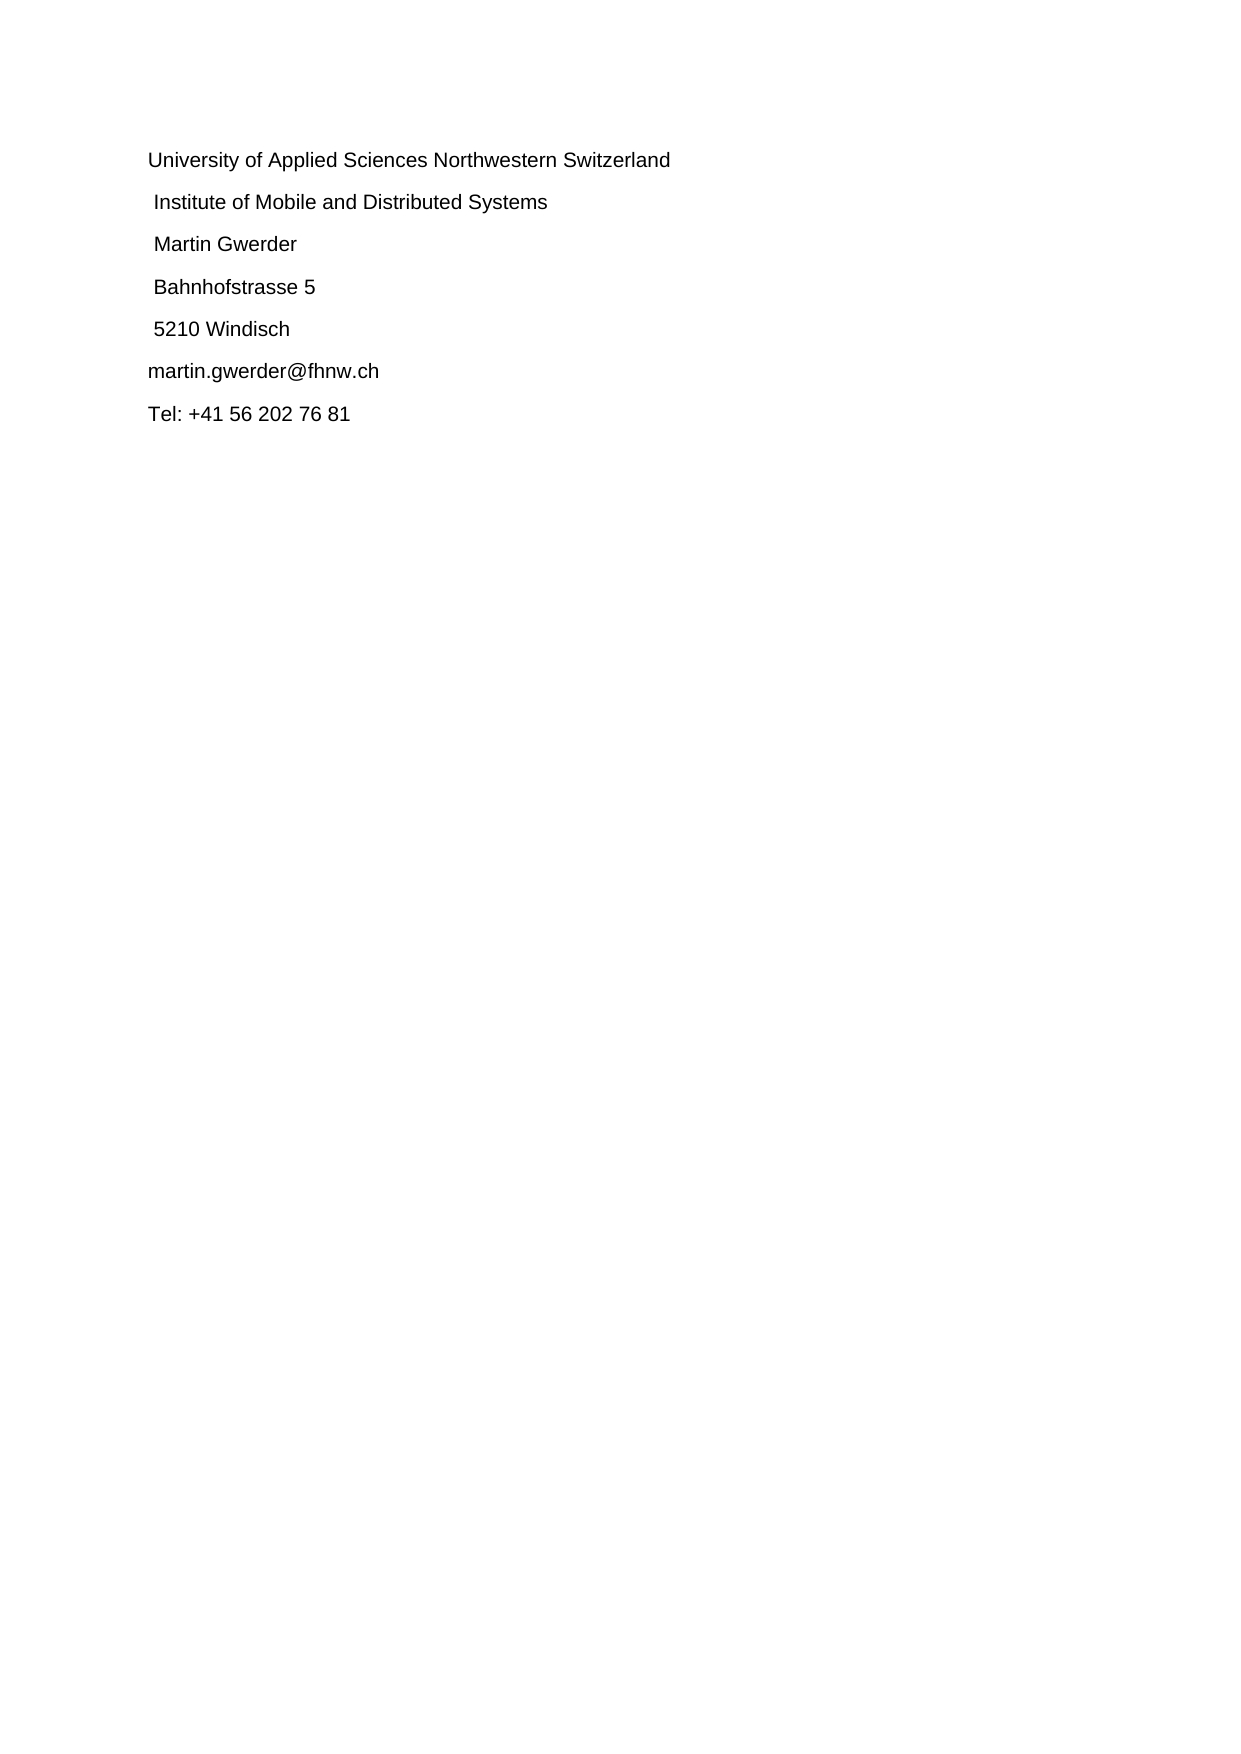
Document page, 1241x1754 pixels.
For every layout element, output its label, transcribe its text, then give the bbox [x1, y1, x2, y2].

text Institute of Mobile and Distributed Systems [148, 190, 1093, 214]
text 5210 Windisch [148, 317, 1093, 341]
text Martin Gwerder [148, 232, 1093, 256]
text Tel: +41 56 202 76 81 [148, 401, 1093, 425]
text University of Applied Sciences Northwestern Switzerland [148, 148, 1093, 172]
text Bahnhofstrasse 5 [148, 274, 1093, 298]
text martin.gwerder@fhnw.ch [148, 359, 1093, 383]
